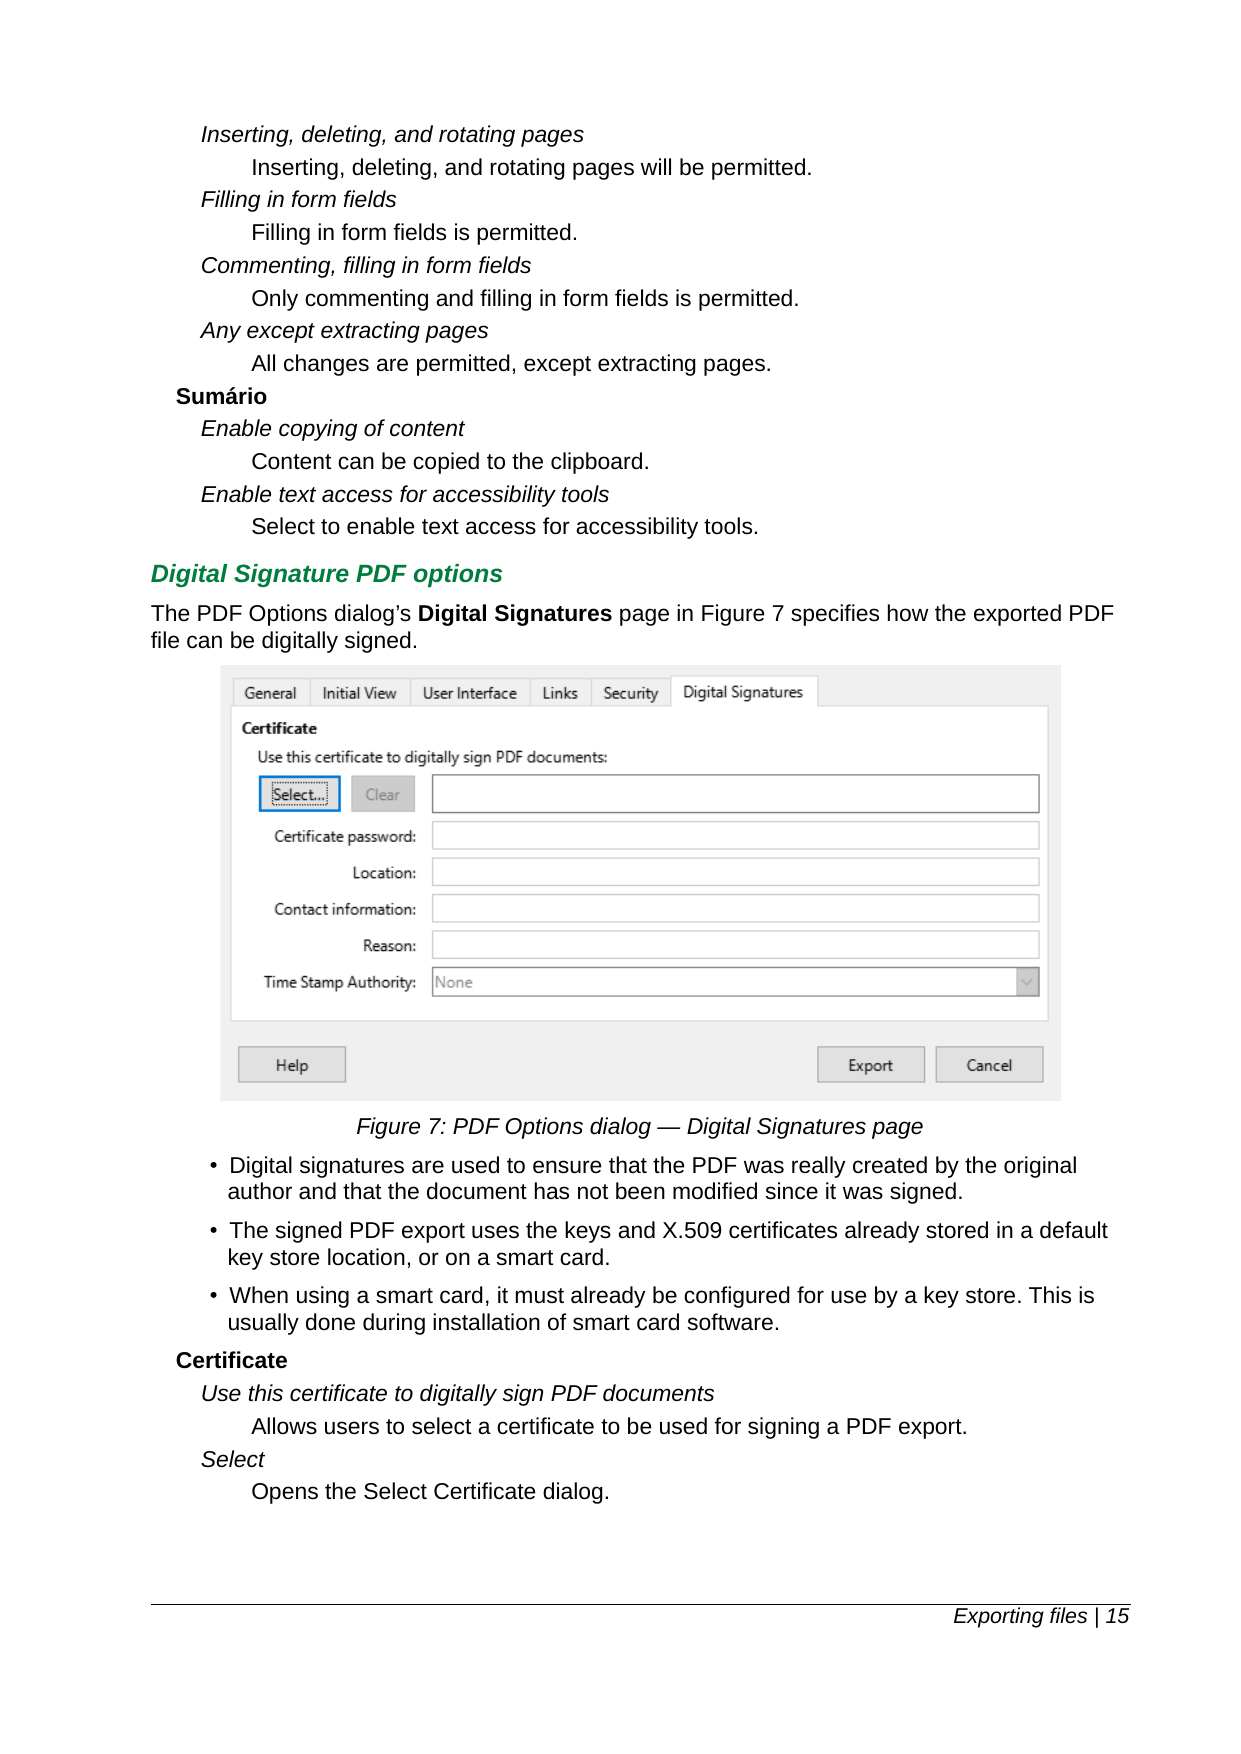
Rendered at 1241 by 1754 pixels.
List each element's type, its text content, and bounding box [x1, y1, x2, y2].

text Content can be copied to the clipboard. [251, 448, 1131, 474]
text Inserting, deleting, and rotating pages [201, 121, 1131, 147]
list When using a smart card, it must already be configured for use by a key store. This is usually done during installation of smart card software. [209, 1282, 1131, 1335]
text Only commenting and filling in form fields is permitted. [251, 284, 1131, 311]
list Digital signatures are used to ensure that the PDF was really created by the original author and that the document has not been modified since it was signed. [209, 1152, 1131, 1204]
text Enable text access for accessibility tools [201, 481, 1131, 507]
text Sumário [176, 383, 1131, 409]
text Select [201, 1446, 1131, 1472]
text Any except extracting pages [201, 317, 1131, 344]
text Select to enable text access for accessibility tools. [251, 513, 1131, 540]
text Commenting, filling in form fields [201, 252, 1131, 278]
list The PDF Options dialog’s Digital Signatures page in Figure 7 specifies how the exported PDF file can be digitally signed. [151, 600, 1131, 653]
text Certificate [176, 1347, 1131, 1374]
text Filling in form fields [201, 186, 1131, 213]
text Enable copying of content [201, 415, 1131, 442]
text Use this certificate to digitally sign PDF documents [201, 1380, 1131, 1406]
text Inserting, deleting, and rotating pages will be permitted. [251, 154, 1131, 180]
text Allows users to select a certificate to be used for signing a PDF export. [251, 1413, 1131, 1439]
picture [220, 665, 1062, 1101]
text Opens the Select Certificate dialog. [251, 1478, 1131, 1504]
text Figure 7: PDF Options dialog — Digital Signatures page [220, 1113, 1061, 1139]
list The signed PDF export uses the keys and X.509 certificates already stored in a default key store location, or on a smart card. [209, 1217, 1131, 1270]
subtitle Digital Signature PDF options [151, 559, 1131, 588]
text Filling in form fields is permitted. [251, 219, 1131, 245]
text All changes are permitted, except extracting pages. [251, 350, 1131, 376]
